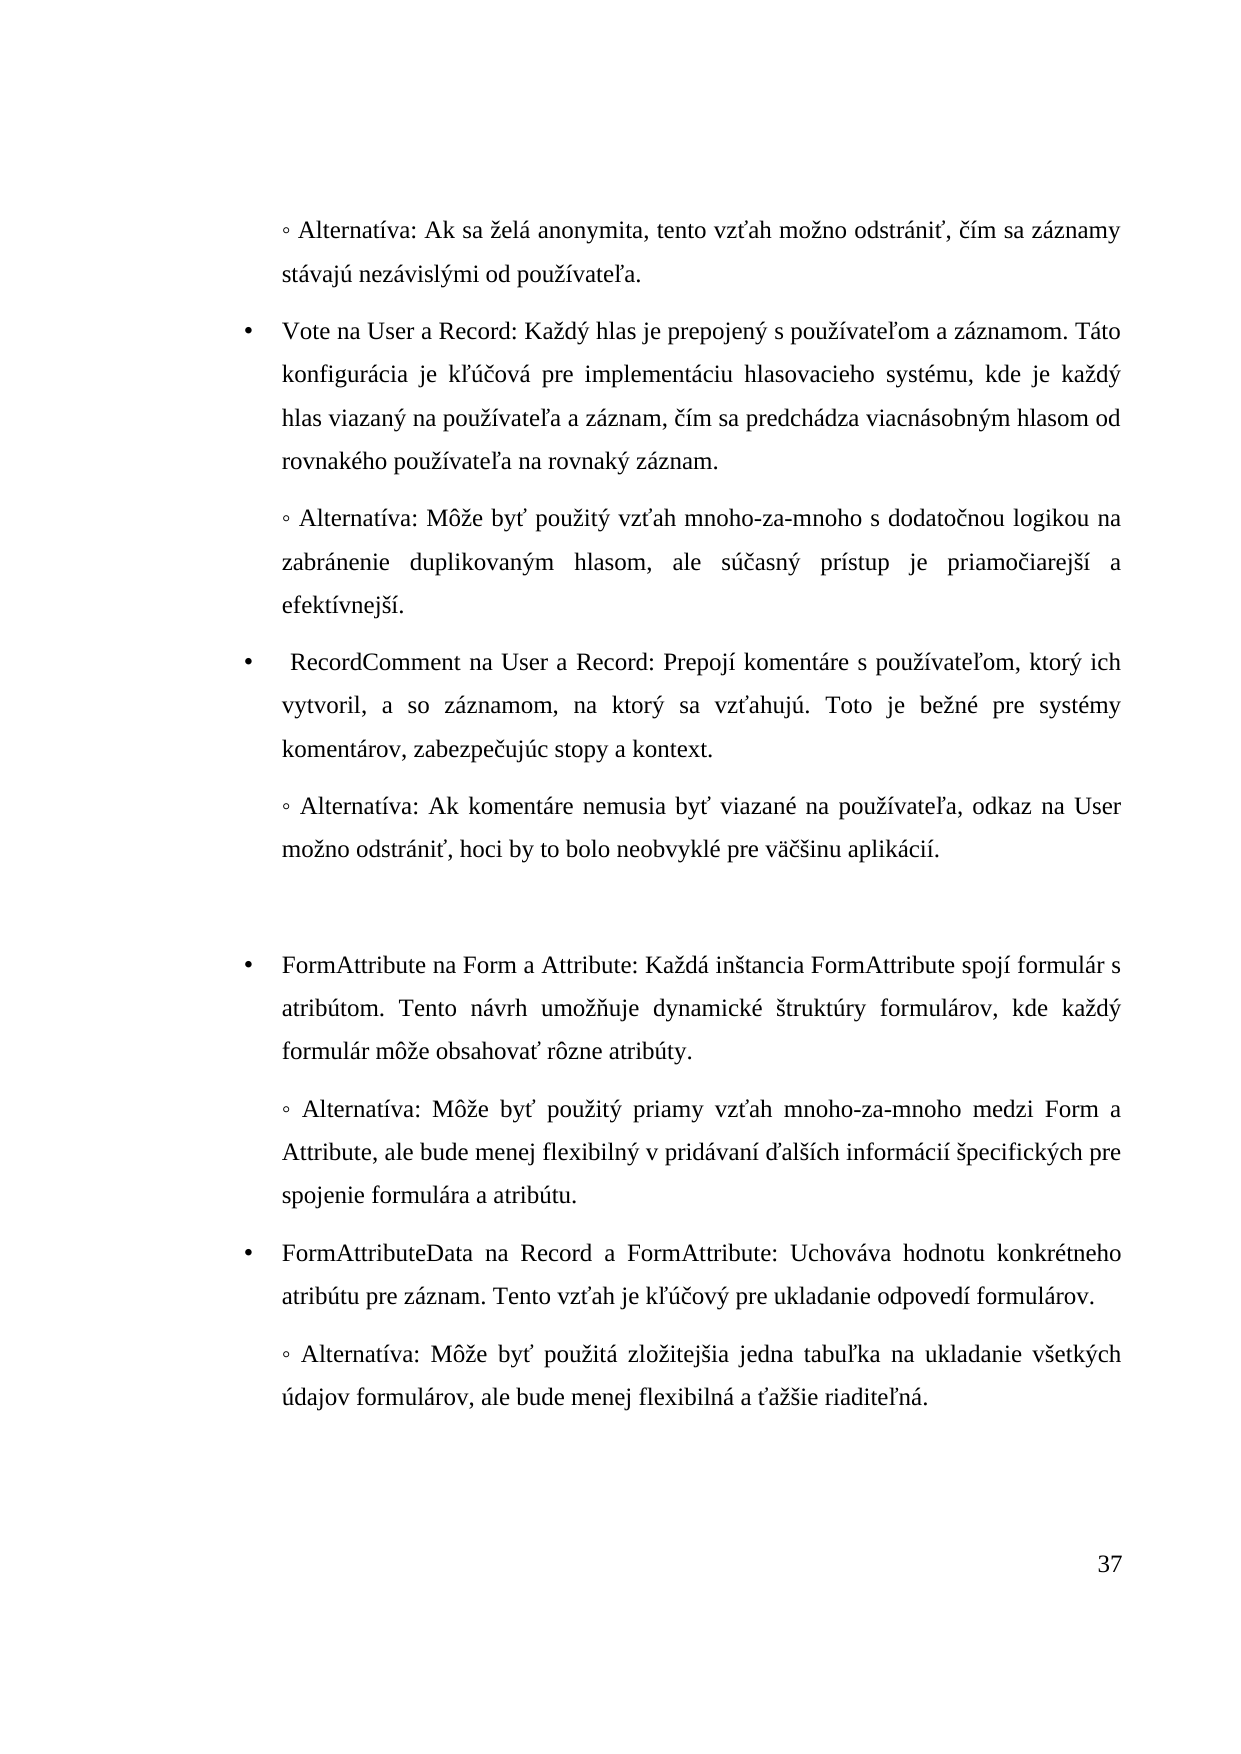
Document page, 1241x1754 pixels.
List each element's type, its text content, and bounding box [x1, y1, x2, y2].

list FormAttributeData na Record a FormAttribute: Uchováva hodnotu konkrétneho atribútu pre záznam. Tento vzťah je kľúčový pre ukladanie odpovedí formulárov. [244, 1238, 1122, 1310]
list ◦ Alternatíva: Môže byť použitý priamy vzťah mnoho-za-mnoho medzi Form a Attribute, ale bude menej flexibilný v pridávaní ďalších informácií špecifických pre spojenie formulára a atribútu. [244, 1094, 1122, 1209]
list ◦ Alternatíva: Môže byť použitý vzťah mnoho-za-mnoho s dodatočnou logikou na zabránenie duplikovaným hlasom, ale súčasný prístup je priamočiarejší a efektívnejší. [244, 503, 1122, 618]
list ◦ Alternatíva: Môže byť použitá zložitejšia jedna tabuľka na ukladanie všetkých údajov formulárov, ale bude menej flexibilná a ťažšie riaditeľná. [244, 1339, 1122, 1411]
list RecordComment na User a Record: Prepojí komentáre s používateľom, ktorý ich vytvoril, a so záznamom, na ktorý sa vzťahujú. Toto je bežné pre systémy komentárov, zabezpečujúc stopy a kontext. [244, 647, 1122, 762]
list ◦ Alternatíva: Ak komentáre nemusia byť viazané na používateľa, odkaz na User možno odstrániť, hoci by to bolo neobvyklé pre väčšinu aplikácií. [244, 791, 1122, 863]
list FormAttribute na Form a Attribute: Každá inštancia FormAttribute spojí formulár s atribútom. Tento návrh umožňuje dynamické štruktúry formulárov, kde každý formulár môže obsahovať rôzne atribúty. [244, 950, 1122, 1065]
list Vote na User a Record: Každý hlas je prepojený s používateľom a záznamom. Táto konfigurácia je kľúčová pre implementáciu hlasovacieho systému, kde je každý hlas viazaný na používateľa a záznam, čím sa predchádza viacnásobným hlasom od rovnakého používateľa na rovnaký záznam. [244, 316, 1122, 474]
list ◦ Alternatíva: Ak sa želá anonymita, tento vzťah možno odstrániť, čím sa záznamy stávajú nezávislými od používateľa. [244, 216, 1122, 287]
